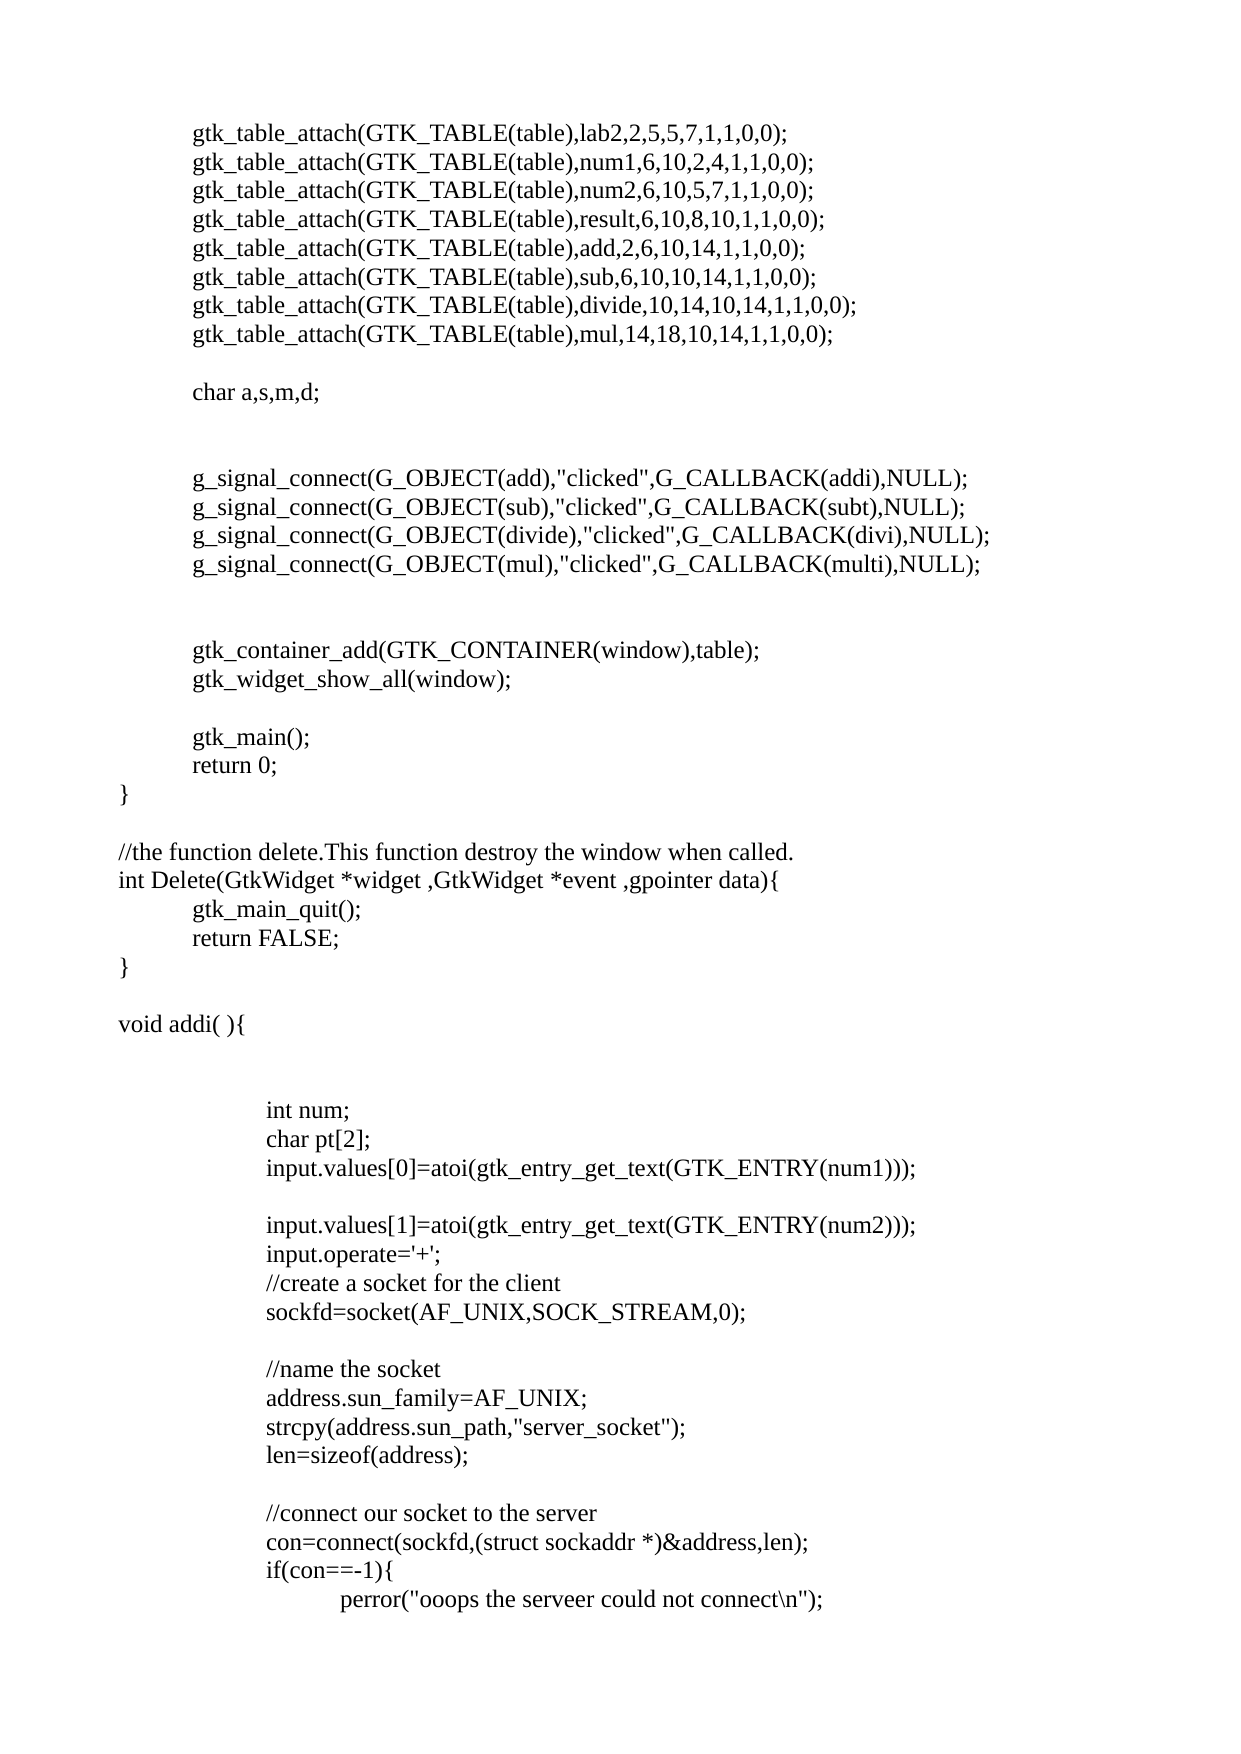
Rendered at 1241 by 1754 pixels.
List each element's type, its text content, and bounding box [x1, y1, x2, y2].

text return 0; [118, 751, 1122, 779]
text char pt[2]; [118, 1124, 1122, 1153]
text gtk_table_attach(GTK_TABLE(table),num1,6,10,2,4,1,1,0,0); [118, 147, 1122, 176]
text address.sun_family=AF_UNIX; [118, 1383, 1122, 1412]
text gtk_table_attach(GTK_TABLE(table),divide,10,14,10,14,1,1,0,0); [118, 291, 1122, 319]
text sockfd=socket(AF_UNIX,SOCK_STREAM,0); [118, 1297, 1122, 1326]
text con=connect(sockfd,(struct sockaddr *)&address,len); [118, 1527, 1122, 1556]
text gtk_table_attach(GTK_TABLE(table),result,6,10,8,10,1,1,0,0); [118, 204, 1122, 233]
text int Delete(GtkWidget *widget ,GtkWidget *event ,gpointer data){ [118, 866, 1122, 894]
text return FALSE; [118, 923, 1122, 952]
text gtk_main(); [118, 722, 1122, 751]
text gtk_table_attach(GTK_TABLE(table),sub,6,10,10,14,1,1,0,0); [118, 262, 1122, 291]
text g_signal_connect(G_OBJECT(add),"clicked",G_CALLBACK(addi),NULL); [118, 463, 1122, 492]
text char a,s,m,d; [118, 377, 1122, 406]
text } [118, 952, 1122, 981]
text gtk_table_attach(GTK_TABLE(table),mul,14,18,10,14,1,1,0,0); [118, 319, 1122, 348]
text g_signal_connect(G_OBJECT(sub),"clicked",G_CALLBACK(subt),NULL); [118, 492, 1122, 521]
text void addi( ){ [118, 1009, 1122, 1038]
text } [118, 779, 1122, 808]
text gtk_table_attach(GTK_TABLE(table),lab2,2,5,5,7,1,1,0,0); [118, 118, 1122, 147]
text len=sizeof(address); [118, 1441, 1122, 1469]
text //name the socket [118, 1354, 1122, 1383]
text gtk_widget_show_all(window); [118, 664, 1122, 693]
text gtk_container_add(GTK_CONTAINER(window),table); [118, 636, 1122, 664]
text if(con==-1){ [118, 1556, 1122, 1584]
text //create a socket for the client [118, 1268, 1122, 1297]
text //connect our socket to the server [118, 1498, 1122, 1527]
text input.values[1]=atoi(gtk_entry_get_text(GTK_ENTRY(num2))); [118, 1211, 1122, 1239]
text gtk_table_attach(GTK_TABLE(table),add,2,6,10,14,1,1,0,0); [118, 233, 1122, 262]
text //the function delete.This function destroy the window when called. [118, 837, 1122, 866]
text strcpy(address.sun_path,"server_socket"); [118, 1412, 1122, 1441]
text gtk_table_attach(GTK_TABLE(table),num2,6,10,5,7,1,1,0,0); [118, 176, 1122, 204]
text g_signal_connect(G_OBJECT(mul),"clicked",G_CALLBACK(multi),NULL); [118, 549, 1122, 578]
text perror("ooops the serveer could not connect\n"); [118, 1584, 1122, 1613]
text input.values[0]=atoi(gtk_entry_get_text(GTK_ENTRY(num1))); [118, 1153, 1122, 1182]
text input.operate='+'; [118, 1239, 1122, 1268]
text g_signal_connect(G_OBJECT(divide),"clicked",G_CALLBACK(divi),NULL); [118, 521, 1122, 549]
text gtk_main_quit(); [118, 894, 1122, 923]
text int num; [118, 1096, 1122, 1124]
